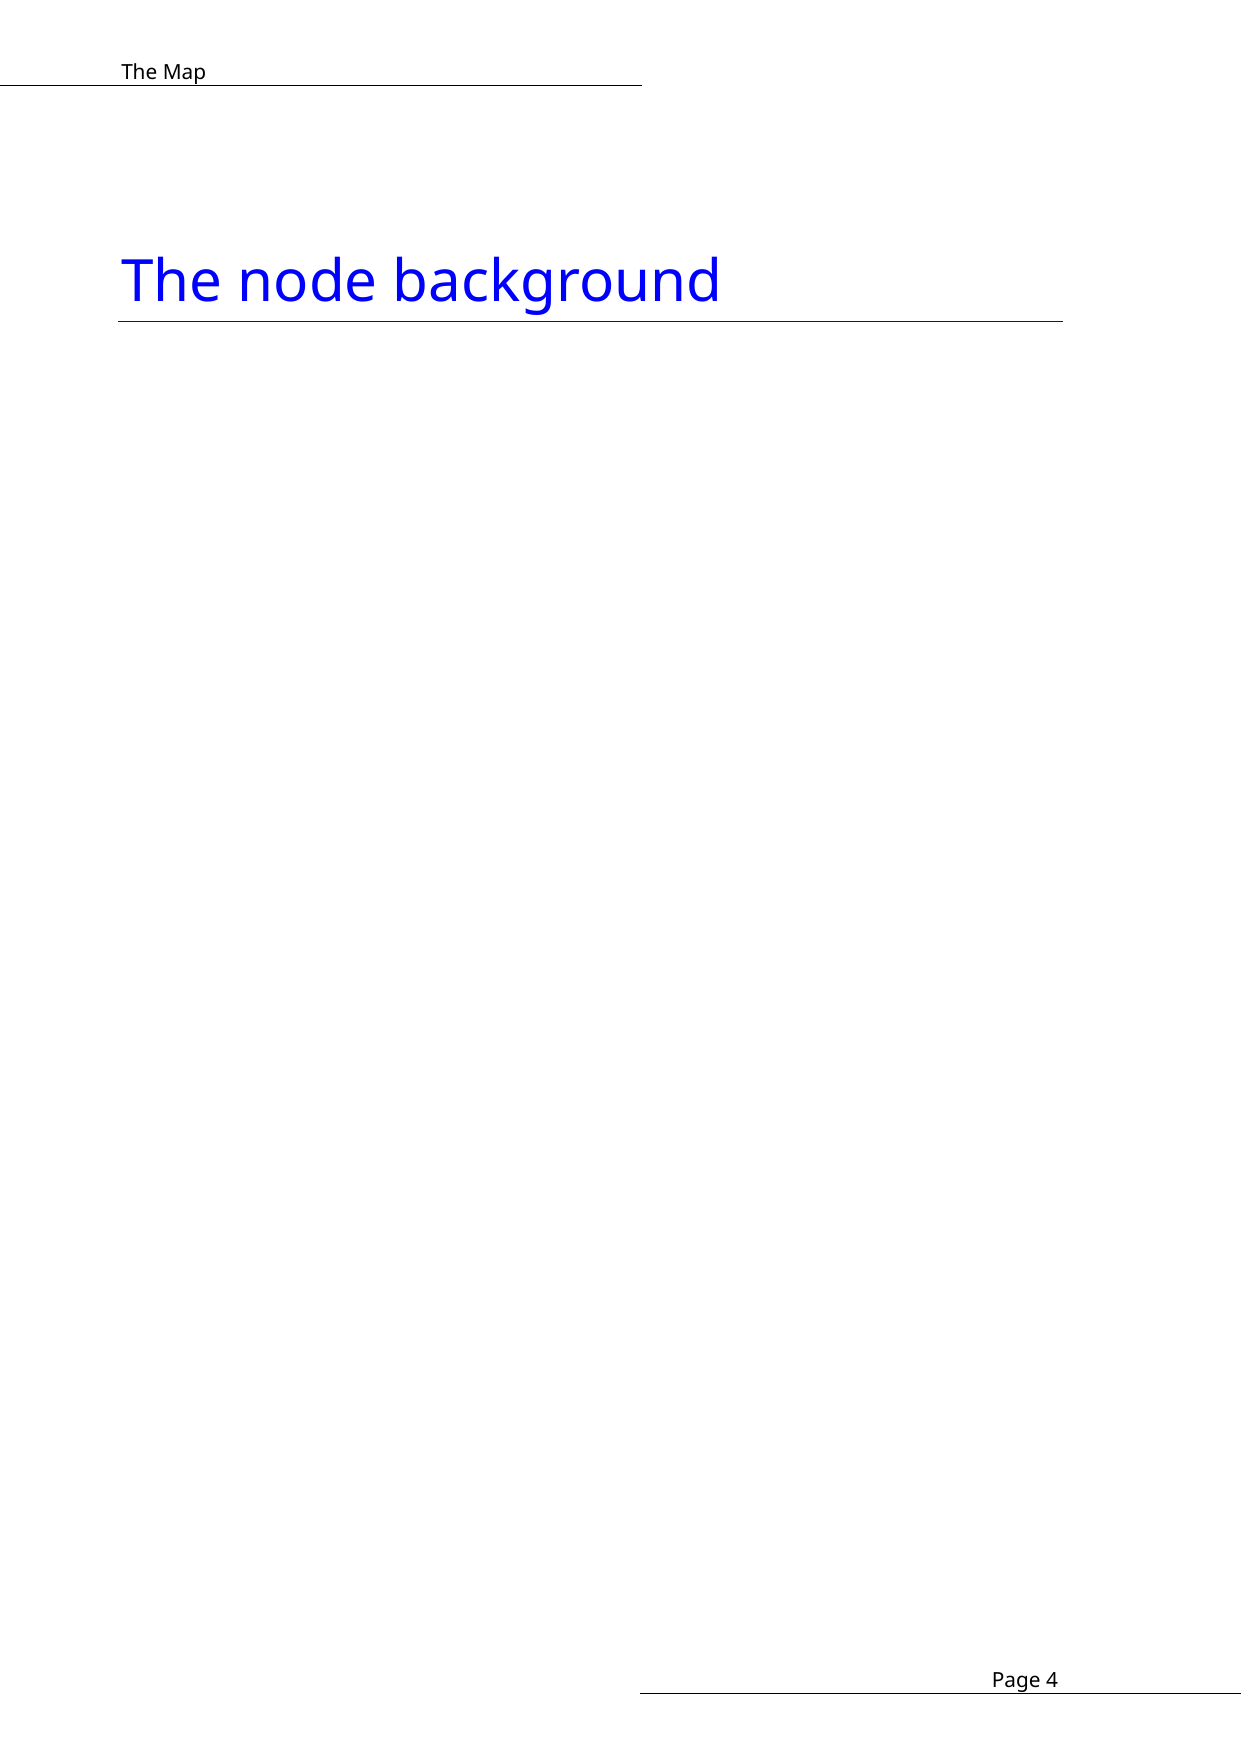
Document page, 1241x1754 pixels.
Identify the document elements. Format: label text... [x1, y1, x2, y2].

subtitle The node background [118, 236, 1063, 321]
